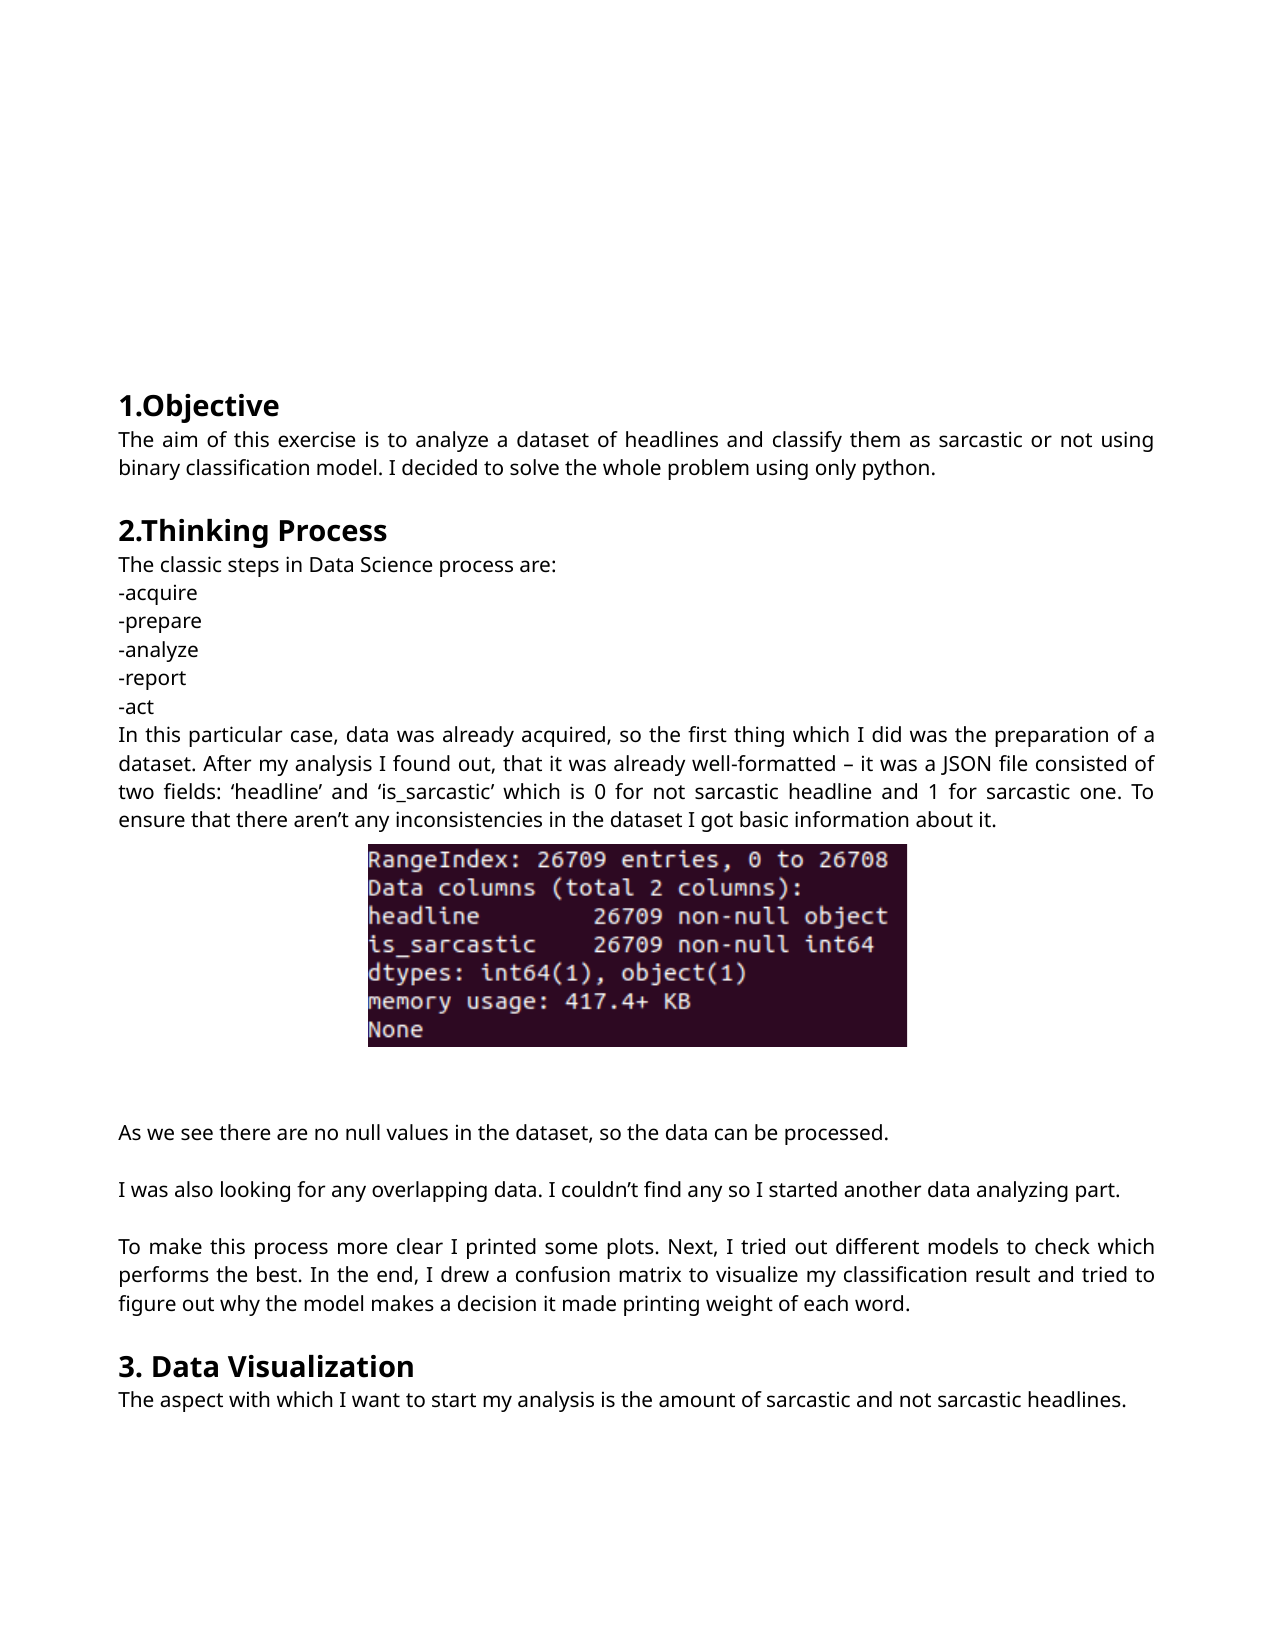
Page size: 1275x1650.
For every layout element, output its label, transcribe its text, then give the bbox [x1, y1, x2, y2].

text -analyze [118, 635, 1157, 663]
text In this particular case, data was already acquired, so the first thing which I did was the preparation of a dataset. After my analysis I found out, that it was already well-formatted – it was a JSON file consisted of two fields: ‘headline’ and ‘is_sarcastic’ which is 0 for not sarcastic headline and 1 for sarcastic one. To ensure that there aren’t any inconsistencies in the dataset I got basic information about it. [118, 720, 1157, 834]
text 3. Data Visualization [118, 1346, 1157, 1386]
picture [368, 844, 908, 1047]
text As we see there are no null values in the dataset, so the data can be processed. [118, 1118, 1157, 1147]
text The classic steps in Data Science process are: [118, 550, 1157, 578]
text -act [118, 692, 1157, 720]
text 1.Objective [118, 385, 1157, 425]
text 2.Thinking Process [118, 510, 1157, 550]
text I was also looking for any overlapping data. I couldn’t find any so I started another data analyzing part. [118, 1175, 1157, 1204]
text To make this process more clear I printed some plots. Next, I tried out different models to check which performs the best. In the end, I drew a confusion matrix to visualize my classification result and tried to figure out why the model makes a decision it made printing weight of each word. [118, 1232, 1157, 1317]
text -prepare [118, 607, 1157, 635]
text The aim of this exercise is to analyze a dataset of headlines and classify them as sarcastic or not using binary classification model. I decided to solve the whole problem using only python. [118, 425, 1157, 482]
text The aspect with which I want to start my analysis is the amount of sarcastic and not sarcastic headlines. [118, 1386, 1157, 1414]
text -report [118, 663, 1157, 692]
text -acquire [118, 578, 1157, 607]
